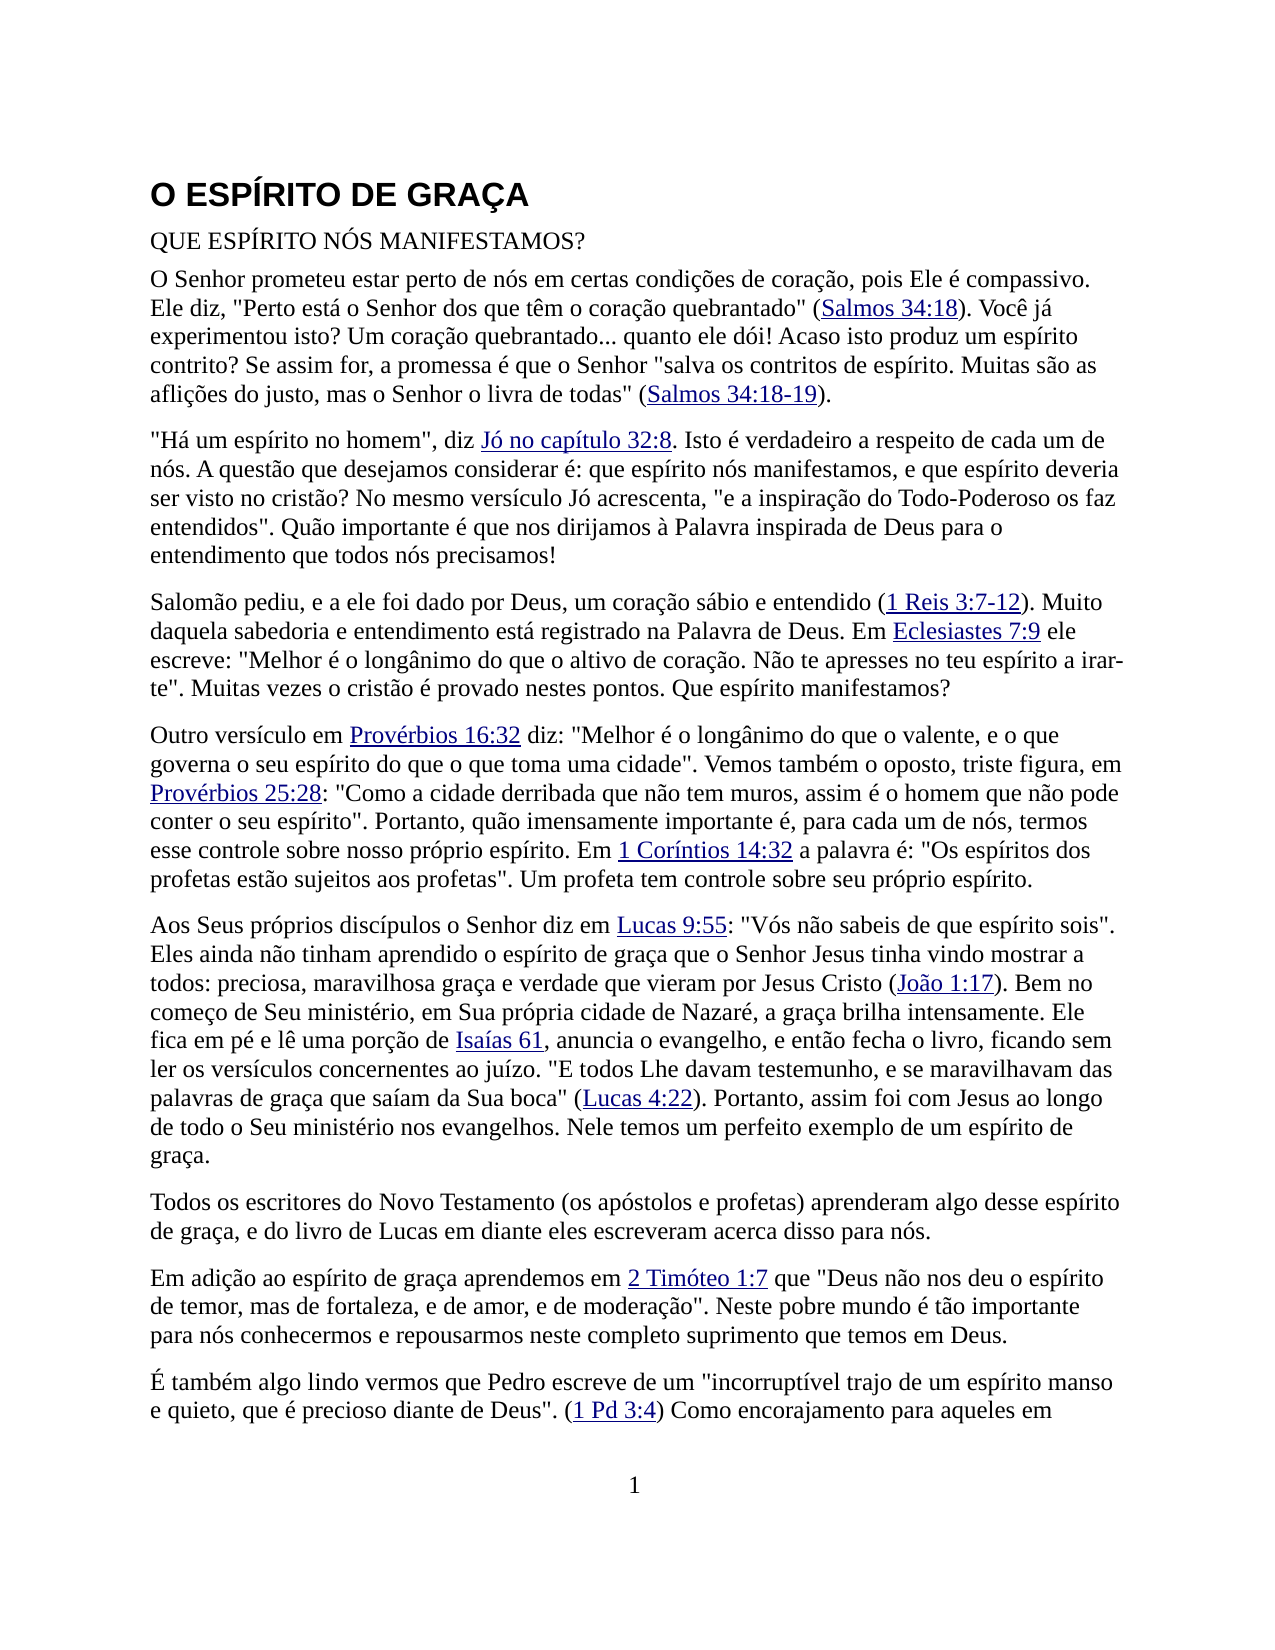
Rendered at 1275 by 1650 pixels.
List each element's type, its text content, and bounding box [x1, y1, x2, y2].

text QUE ESPÍRITO NÓS MANIFESTAMOS? [150, 226, 1125, 255]
text Aos Seus próprios discípulos o Senhor diz em Lucas 9:55: "Vós não sabeis de que espírito sois". Eles ainda não tinham aprendido o espírito de graça que o Senhor Jesus tinha vindo mostrar a todos: preciosa, maravilhosa graça e verdade que vieram por Jesus Cristo (João 1:17). Bem no começo de Seu ministério, em Sua própria cidade de Nazaré, a graça brilha intensamente. Ele fica em pé e lê uma porção de Isaías 61, anuncia o evangelho, e então fecha o livro, ficando sem ler os versículos concernentes ao juízo. "E todos Lhe davam testemunho, e se maravilhavam das palavras de graça que saíam da Sua boca" (Lucas 4:22). Portanto, assim foi com Jesus ao longo de todo o Seu ministério nos evangelhos. Nele temos um perfeito exemplo de um espírito de graça. [150, 911, 1125, 1169]
text Outro versículo em Provérbios 16:32 diz: "Melhor é o longânimo do que o valente, e o que governa o seu espírito do que o que toma uma cidade". Vemos também o oposto, triste figura, em Provérbios 25:28: "Como a cidade derribada que não tem muros, assim é o homem que não pode conter o seu espírito". Portanto, quão imensamente importante é, para cada um de nós, termos esse controle sobre nosso próprio espírito. Em 1 Coríntios 14:32 a palavra é: "Os espíritos dos profetas estão sujeitos aos profetas". Um profeta tem controle sobre seu próprio espírito. [150, 720, 1125, 893]
text Em adição ao espírito de graça aprendemos em 2 Timóteo 1:7 que "Deus não nos deu o espírito de temor, mas de fortaleza, e de amor, e de moderação". Neste pobre mundo é tão importante para nós conhecermos e repousarmos neste completo suprimento que temos em Deus. [150, 1263, 1125, 1349]
text Salomão pediu, e a ele foi dado por Deus, um coração sábio e entendido (1 Reis 3:7-12). Muito daquela sabedoria e entendimento está registrado na Palavra de Deus. Em Eclesiastes 7:9 ele escreve: "Melhor é o longânimo do que o altivo de coração. Não te apresses no teu espírito a irar-te". Muitas vezes o cristão é provado nestes pontos. Que espírito manifestamos? [150, 587, 1125, 702]
subtitle O ESPÍRITO DE GRAÇA [150, 175, 1125, 214]
text O Senhor prometeu estar perto de nós em certas condições de coração, pois Ele é compassivo. Ele diz, "Perto está o Senhor dos que têm o coração quebrantado" (Salmos 34:18). Você já experimentou isto? Um coração quebrantado... quanto ele dói! Acaso isto produz um espírito contrito? Se assim for, a promessa é que o Senhor "salva os contritos de espírito. Muitas são as aflições do justo, mas o Senhor o livra de todas" (Salmos 34:18-19). [150, 264, 1125, 408]
text "Há um espírito no homem", diz Jó no capítulo 32:8. Isto é verdadeiro a respeito de cada um de nós. A questão que desejamos considerar é: que espírito nós manifestamos, e que espírito deveria ser visto no cristão? No mesmo versículo Jó acrescenta, "e a inspiração do Todo-Poderoso os faz entendidos". Quão importante é que nos dirijamos à Palavra inspirada de Deus para o entendimento que todos nós precisamos! [150, 426, 1125, 569]
text É também algo lindo vermos que Pedro escreve de um "incorruptível trajo de um espírito manso e quieto, que é precioso diante de Deus". (1 Pd 3:4) Como encorajamento para aqueles em [150, 1367, 1125, 1424]
text Todos os escritores do Novo Testamento (os apóstolos e profetas) aprenderam algo desse espírito de graça, e do livro de Lucas em diante eles escreveram acerca disso para nós. [150, 1187, 1125, 1245]
